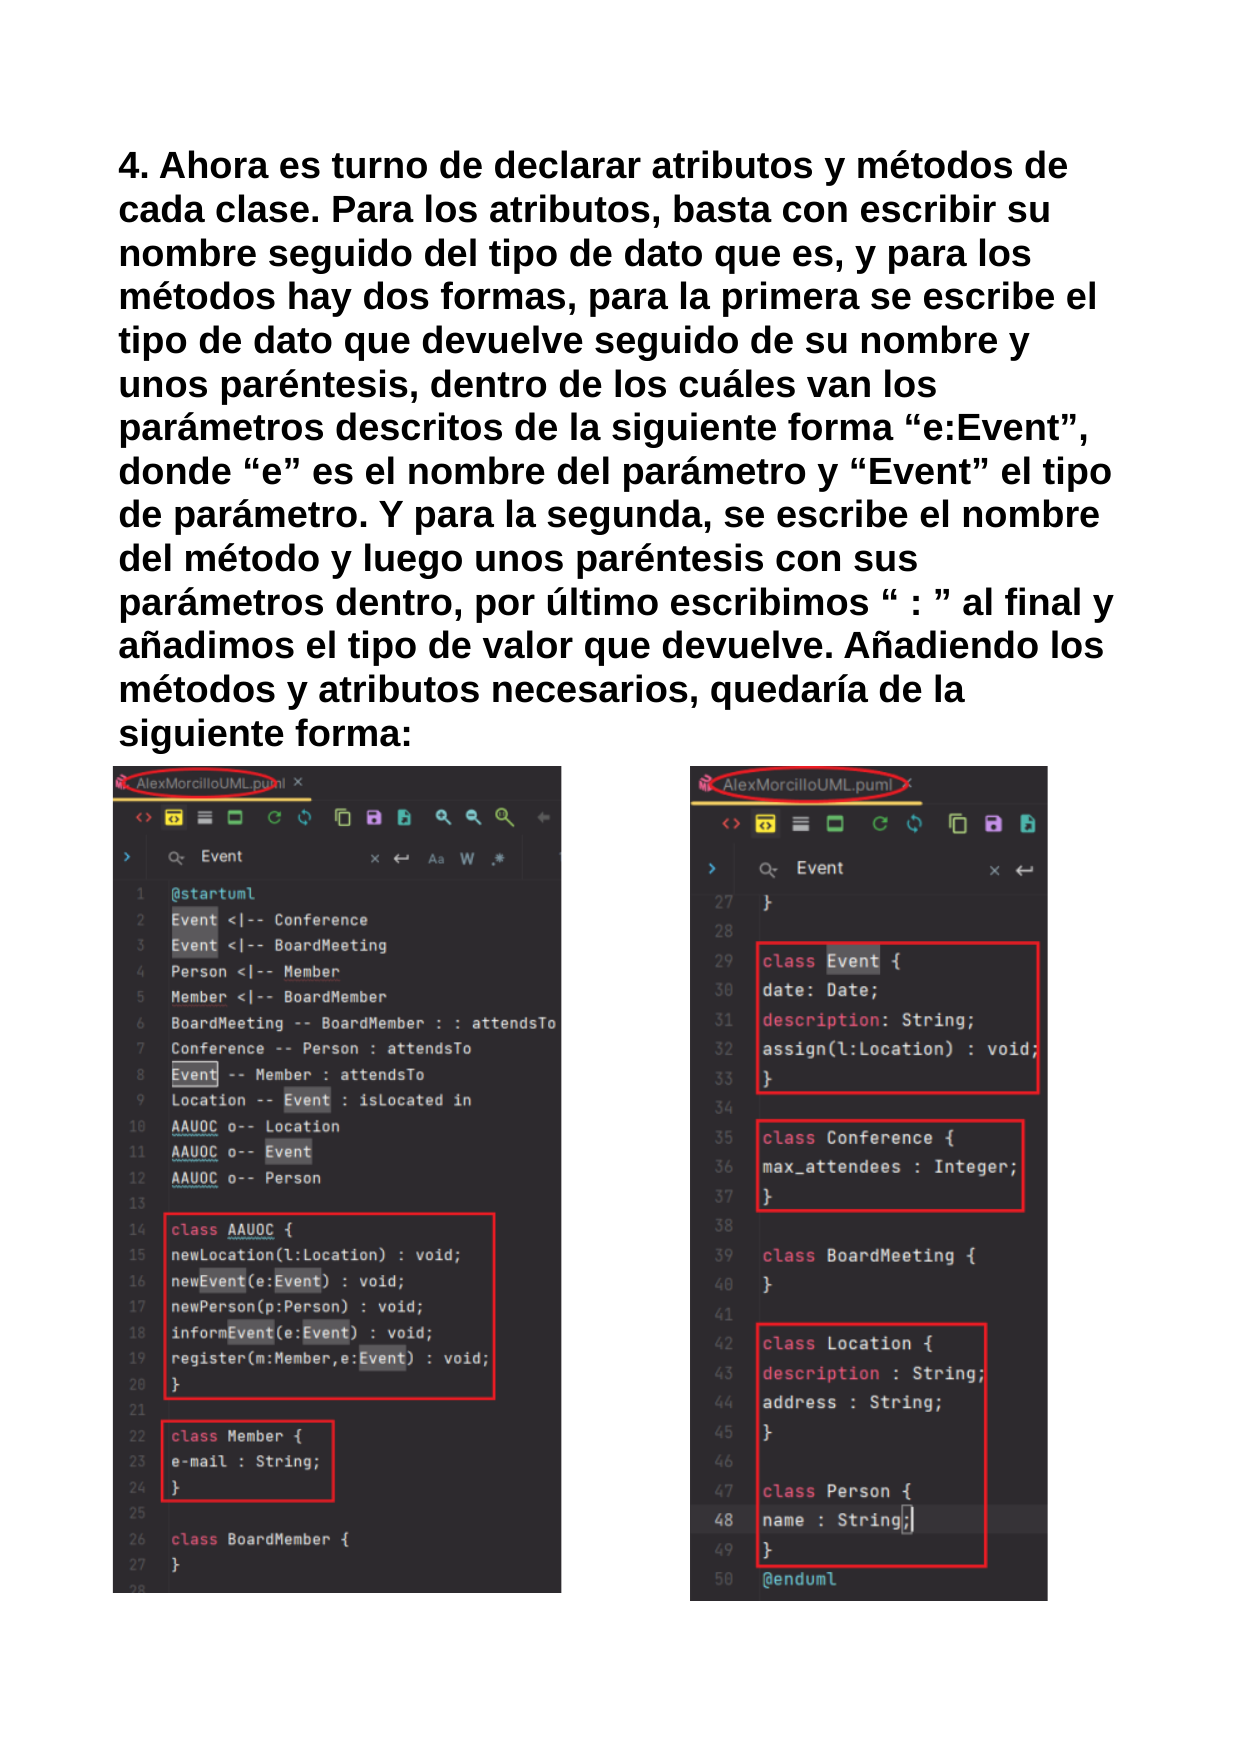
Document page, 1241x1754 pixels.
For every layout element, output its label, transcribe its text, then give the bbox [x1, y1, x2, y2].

subtitle 4. Ahora es turno de declarar atributos y métodos de cada clase. Para los atributos, basta con escribir su nombre seguido del tipo de dato que es, y para los métodos hay dos formas, para la primera se escribe el tipo de dato que devuelve seguido de su nombre y unos paréntesis, dentro de los cuáles van los parámetros descritos de la siguiente forma “e:Event”, donde “e” es el nombre del parámetro y “Event” el tipo de parámetro. Y para la segunda, se escribe el nombre del método y luego unos paréntesis con sus parámetros dentro, por último escribimos “ : ” al final y añadimos el tipo de valor que devuelve. Añadiendo los métodos y atributos necesarios, quedaría de la siguiente forma: [118, 143, 1122, 754]
picture [112, 766, 562, 1593]
picture [690, 766, 1048, 1601]
